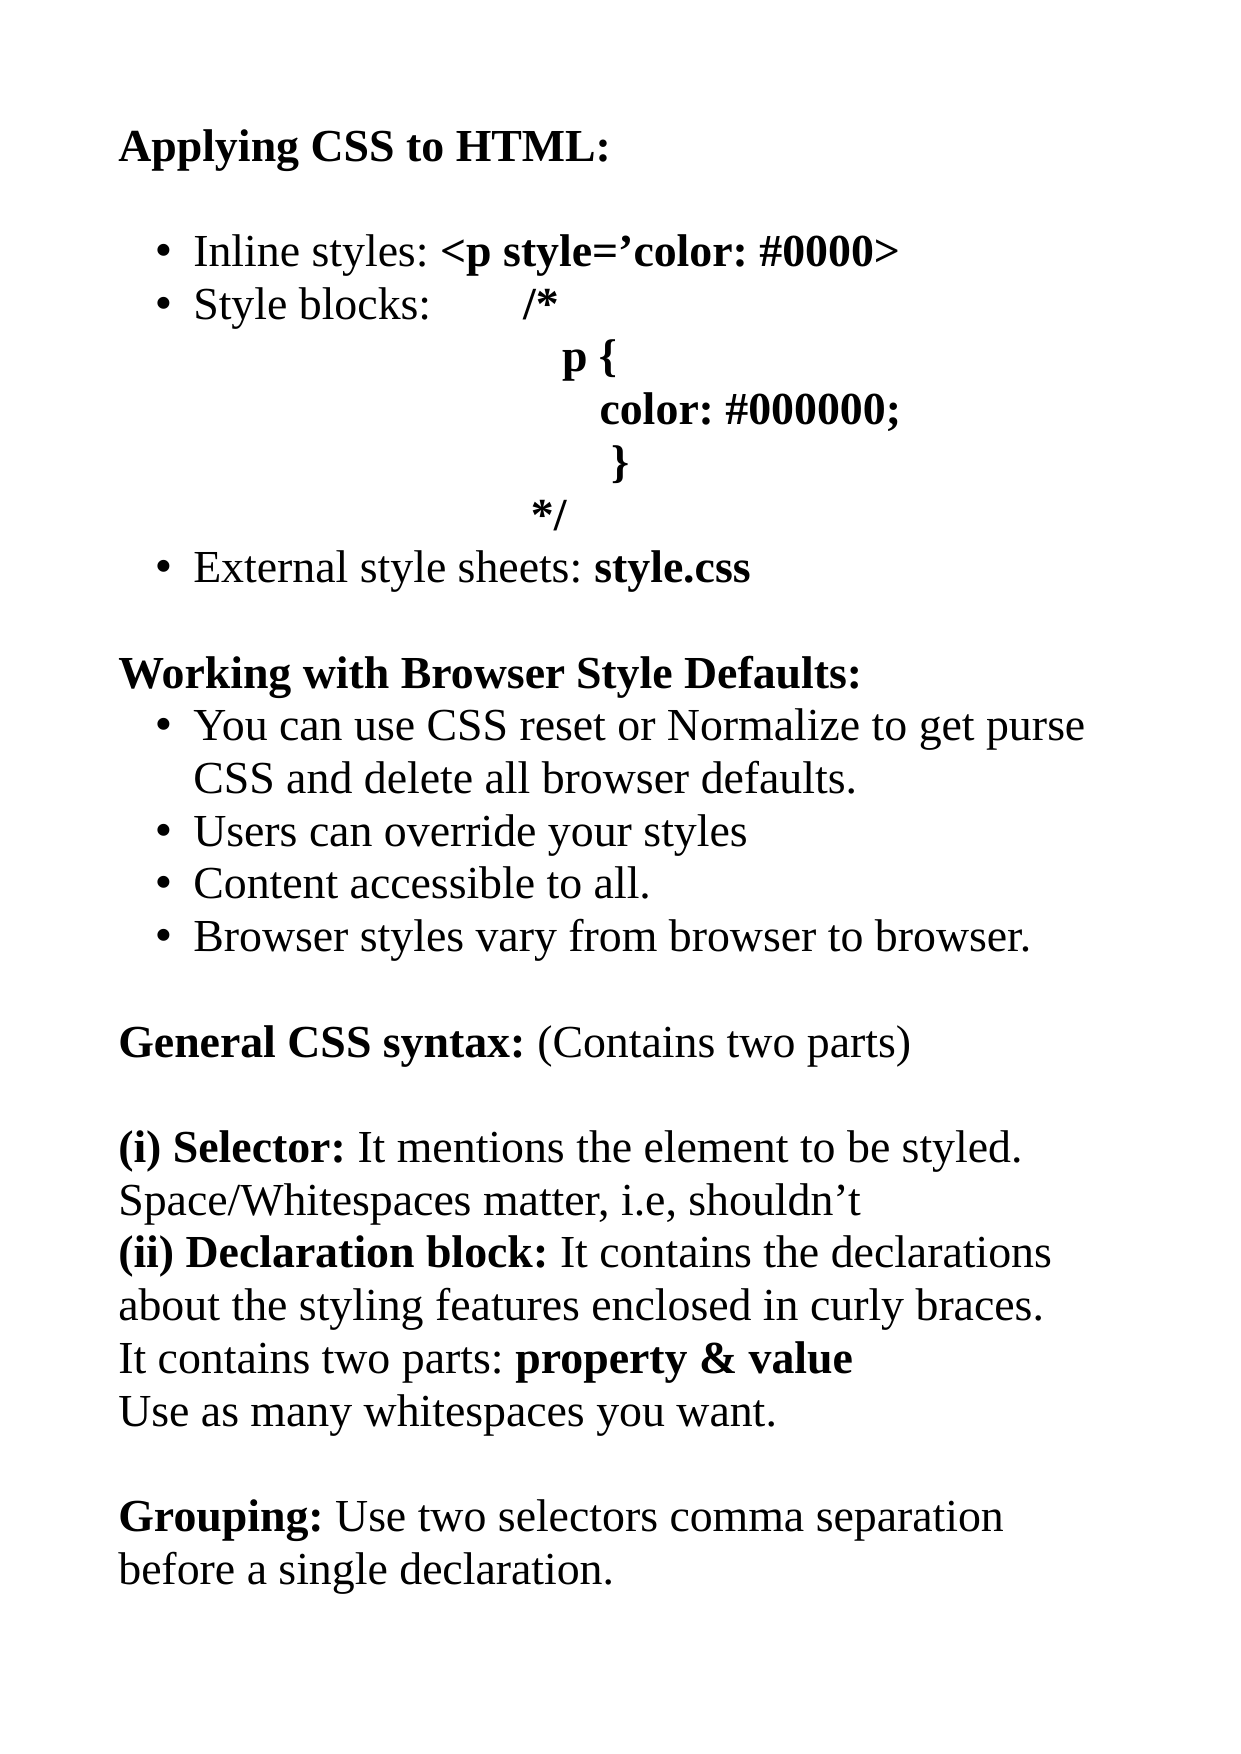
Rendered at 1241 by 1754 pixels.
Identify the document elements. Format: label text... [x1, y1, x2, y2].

text Grouping: Use two selectors comma separation before a single declaration. [118, 1488, 1122, 1594]
list Content accessible to all. [156, 856, 1122, 909]
text (ii) Declaration block: It contains the declarations about the styling features enclosed in curly braces. [118, 1225, 1122, 1330]
list color: #000000; [493, 382, 1122, 434]
list */ [493, 487, 1122, 540]
text (i) Selector: It mentions the element to be styled. [118, 1119, 1122, 1172]
text Working with Browser Style Defaults: [118, 645, 1122, 698]
list Browser styles vary from browser to browser. [156, 909, 1122, 961]
list Inline styles: <p style=’color: #0000> [156, 223, 1122, 276]
text Space/Whitespaces matter, i.e, shouldn’t [118, 1172, 1122, 1225]
text General CSS syntax: (Contains two parts) [118, 1014, 1122, 1067]
list } [493, 434, 1122, 487]
list Style blocks: /* [156, 276, 1122, 329]
list External style sheets: style.css [156, 540, 1122, 592]
list p { [456, 329, 1122, 382]
text Use as many whitespaces you want. [118, 1383, 1122, 1436]
list You can use CSS reset or Normalize to get purse CSS and delete all browser defaults. [156, 698, 1122, 803]
list Users can override your styles [156, 803, 1122, 856]
text Applying CSS to HTML: [118, 118, 1122, 171]
text It contains two parts: property & value [118, 1330, 1122, 1383]
